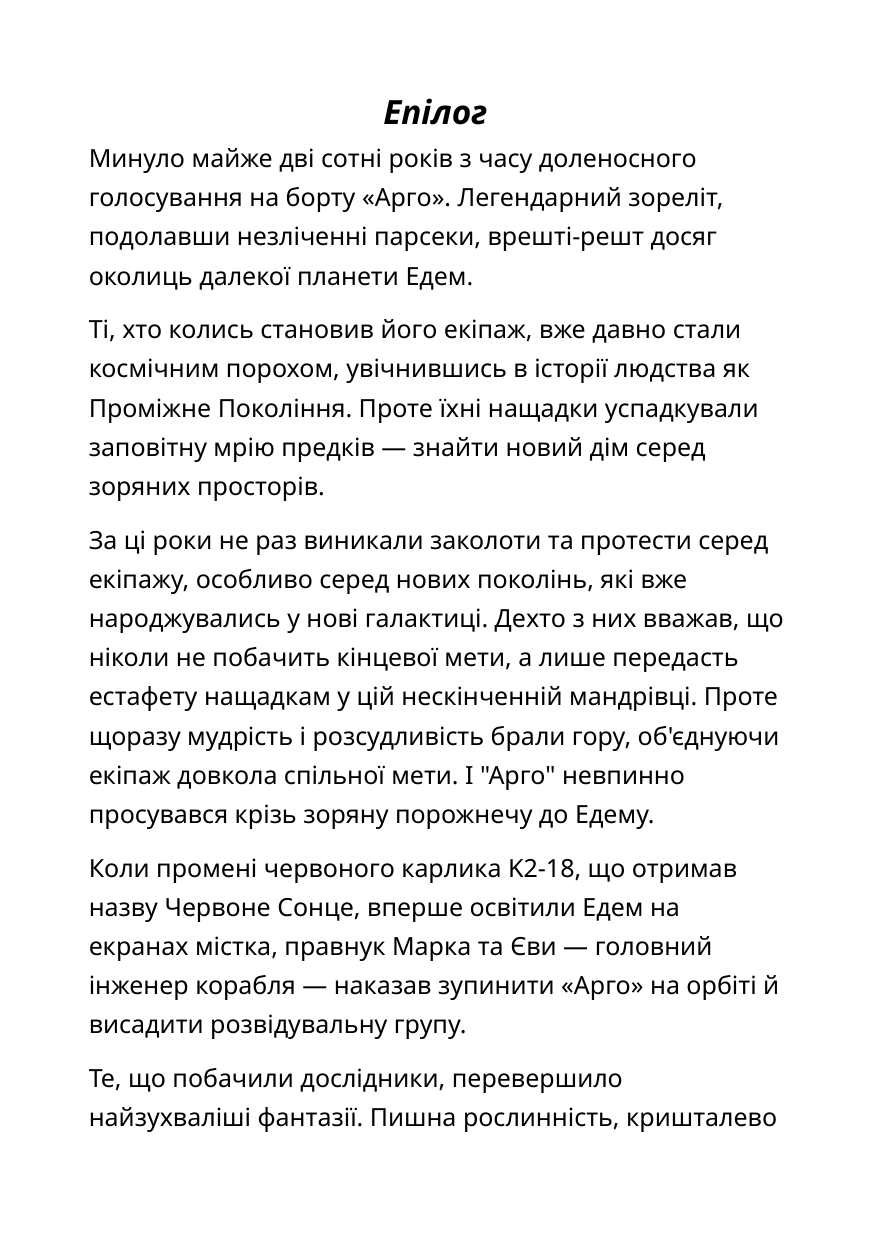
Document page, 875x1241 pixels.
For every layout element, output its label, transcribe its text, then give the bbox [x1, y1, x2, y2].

text Коли промені червоного карлика K2-18, що отримав назву Червоне Сонце, вперше освітили Едем на екранах містка, правнук Марка та Єви — головний інженер корабля — наказав зупинити «Арго» на орбіті й висадити розвідувальну групу. [88, 850, 786, 1041]
text Те, що побачили дослідники, перевершило найзухваліші фантазії. Пишна рослинність, кришталево [88, 1061, 786, 1134]
text Епілог [88, 88, 786, 134]
text Ті, хто колись становив його екіпаж, вже давно стали космічним порохом, увічнившись в історії людства як Проміжне Покоління. Проте їхні нащадки успадкували заповітну мрію предків — знайти новий дім серед зоряних просторів. [88, 312, 786, 503]
text Минуло майже дві сотні років з часу доленосного голосування на борту «Арго». Легендарний зореліт, подолавши незліченні парсеки, врешті-решт досяг околиць далекої планети Едем. [88, 141, 786, 292]
text За ці роки не раз виникали заколоти та протести серед екіпажу, особливо серед нових поколінь, які вже народжувались у нові галактиці. Дехто з них вважав, що ніколи не побачить кінцевої мети, а лише передасть естафету нащадкам у цій нескінченній мандрівці. Проте щоразу мудрість і розсудливість брали гору, об'єднуючи екіпаж довкола спільної мети. І "Арго" невпинно просувався крізь зоряну порожнечу до Едему. [88, 522, 786, 831]
